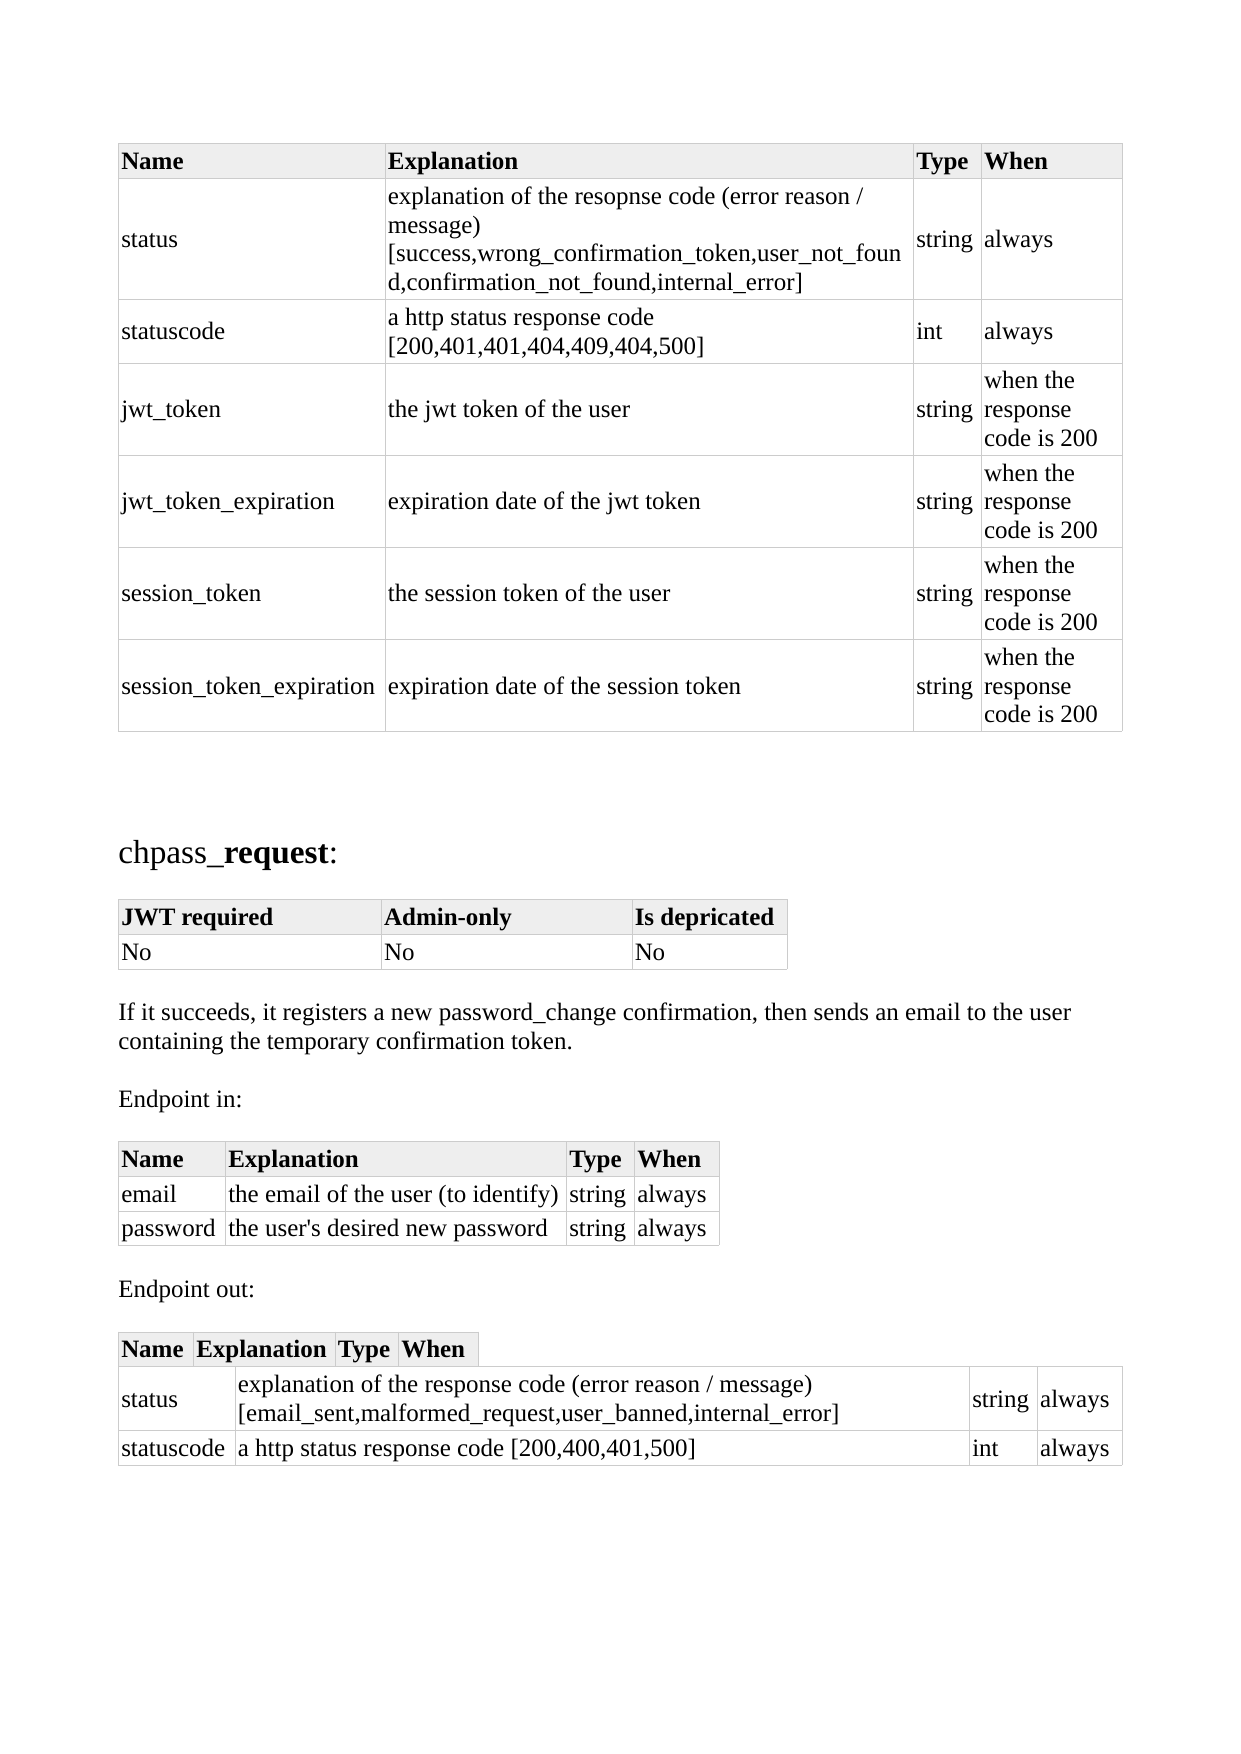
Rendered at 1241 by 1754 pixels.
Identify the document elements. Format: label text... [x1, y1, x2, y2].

table_cell string [914, 640, 981, 731]
table_header Type [914, 144, 981, 178]
table_header Type [567, 1142, 634, 1176]
table_cell session_token [119, 548, 385, 639]
table_cell status [119, 179, 385, 299]
table_header Is depricated [633, 900, 787, 934]
table_cell statuscode [119, 300, 385, 362]
table_cell the session token of the user [386, 548, 913, 639]
table_cell jwt_token_expiration [119, 456, 385, 547]
table_cell jwt_token [119, 364, 385, 454]
text If it succeeds, it registers a new password_change confirmation, then sends an email to the user containing the temporary confirmation token. [118, 997, 1122, 1055]
table_cell email [119, 1177, 225, 1211]
text chpass_request: [118, 832, 1122, 870]
table_cell when the response code is 200 [982, 364, 1122, 454]
table_cell string [567, 1177, 634, 1211]
table_cell when the response code is 200 [982, 640, 1122, 731]
text Endpoint out: [118, 1274, 1122, 1303]
table_header Explanation [194, 1333, 335, 1366]
table_cell password [119, 1212, 225, 1245]
table_cell statuscode [119, 1431, 235, 1464]
table_cell always [635, 1177, 719, 1211]
table_cell a http status response code [200,400,401,500] [236, 1431, 969, 1464]
table_cell string [567, 1212, 634, 1245]
table_header string [970, 1367, 1037, 1430]
table_cell session_token_expiration [119, 640, 385, 731]
table_cell always [982, 300, 1122, 362]
table_cell always [1038, 1431, 1122, 1464]
table_cell string [914, 548, 981, 639]
table_cell a http status response code [200,401,401,404,409,404,500] [386, 300, 913, 362]
table_header JWT required [119, 900, 381, 934]
table_cell expiration date of the jwt token [386, 456, 913, 547]
table_cell when the response code is 200 [982, 456, 1122, 547]
table_cell when the response code is 200 [982, 548, 1122, 639]
table_cell the email of the user (to identify) [226, 1177, 566, 1211]
table_header Name [119, 1142, 225, 1176]
table_header Explanation [226, 1142, 566, 1176]
table_header When [635, 1142, 719, 1176]
text Endpoint in: [118, 1084, 1122, 1112]
table_cell string [914, 456, 981, 547]
table_header Admin-only [382, 900, 632, 934]
table_header status [119, 1367, 235, 1430]
table_cell No [119, 935, 381, 968]
table_cell always [635, 1212, 719, 1245]
table_cell the jwt token of the user [386, 364, 913, 454]
table_cell int [970, 1431, 1037, 1464]
table_header When [982, 144, 1122, 178]
table_header Name [119, 144, 385, 178]
table_header always [1038, 1367, 1122, 1430]
table_cell expiration date of the session token [386, 640, 913, 731]
table_cell int [914, 300, 981, 362]
table_cell string [914, 364, 981, 454]
table_cell string [914, 179, 981, 299]
table_header Name [119, 1333, 193, 1366]
table_cell the user's desired new password [226, 1212, 566, 1245]
table_header Type [336, 1333, 398, 1366]
table_header Explanation [386, 144, 913, 178]
table_header explanation of the response code (error reason / message) [email_sent,malformed_request,user_banned,internal_error] [236, 1367, 969, 1430]
table_cell always [982, 179, 1122, 299]
table_cell No [382, 935, 632, 968]
table_cell No [633, 935, 787, 968]
table_header When [399, 1333, 478, 1366]
table_cell explanation of the resopnse code (error reason / message) [success,wrong_confirmation_token,user_not_found,confirmation_not_found,internal_error] [386, 179, 913, 299]
